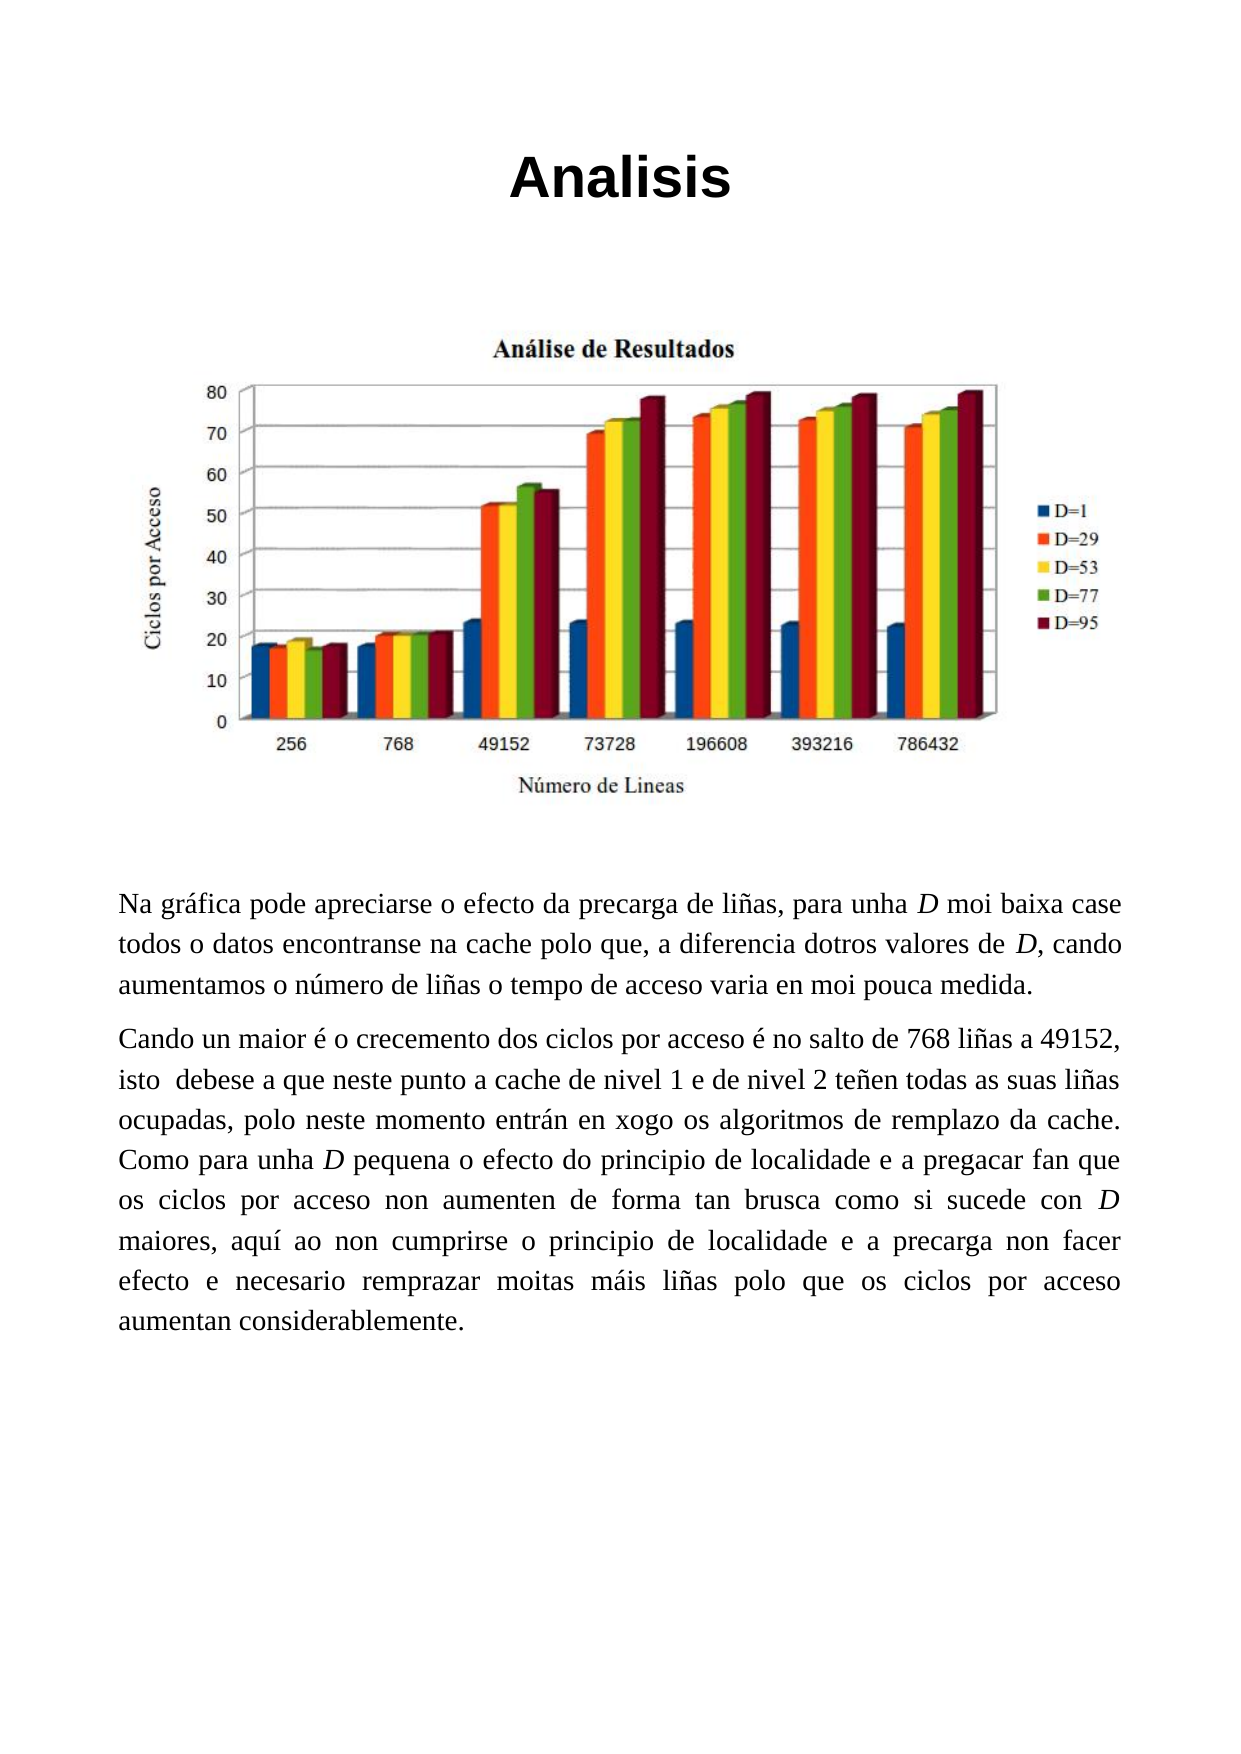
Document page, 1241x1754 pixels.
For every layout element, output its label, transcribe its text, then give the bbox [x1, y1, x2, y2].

text Na gráfica pode apreciarse o efecto da precarga de liñas, para unha D moi baixa case todos o datos encontranse na cache polo que, a diferencia dotros valores de D, cando aumentamos o número de liñas o tempo de acceso varia en moi pouca medida. [118, 886, 1122, 1000]
picture [110, 310, 1115, 825]
text Cando un maior é o crecemento dos ciclos por acceso é no salto de 768 liñas a 49152, isto debese a que neste punto a cache de nivel 1 e de nivel 2 teñen todas as suas liñas ocupadas, polo neste momento entrán en xogo os algoritmos de remplazo da cache. Como para unha D pequena o efecto do principio de localidade e a pregacar fan que os ciclos por acceso non aumenten de forma tan brusca como si sucede con D maiores, aquí ao non cumprirse o principio de localidade e a precarga non facer efecto e necesario remprazar moitas máis liñas polo que os ciclos por acceso aumentan considerablemente. [118, 1022, 1122, 1337]
title Analisis [118, 143, 1122, 210]
